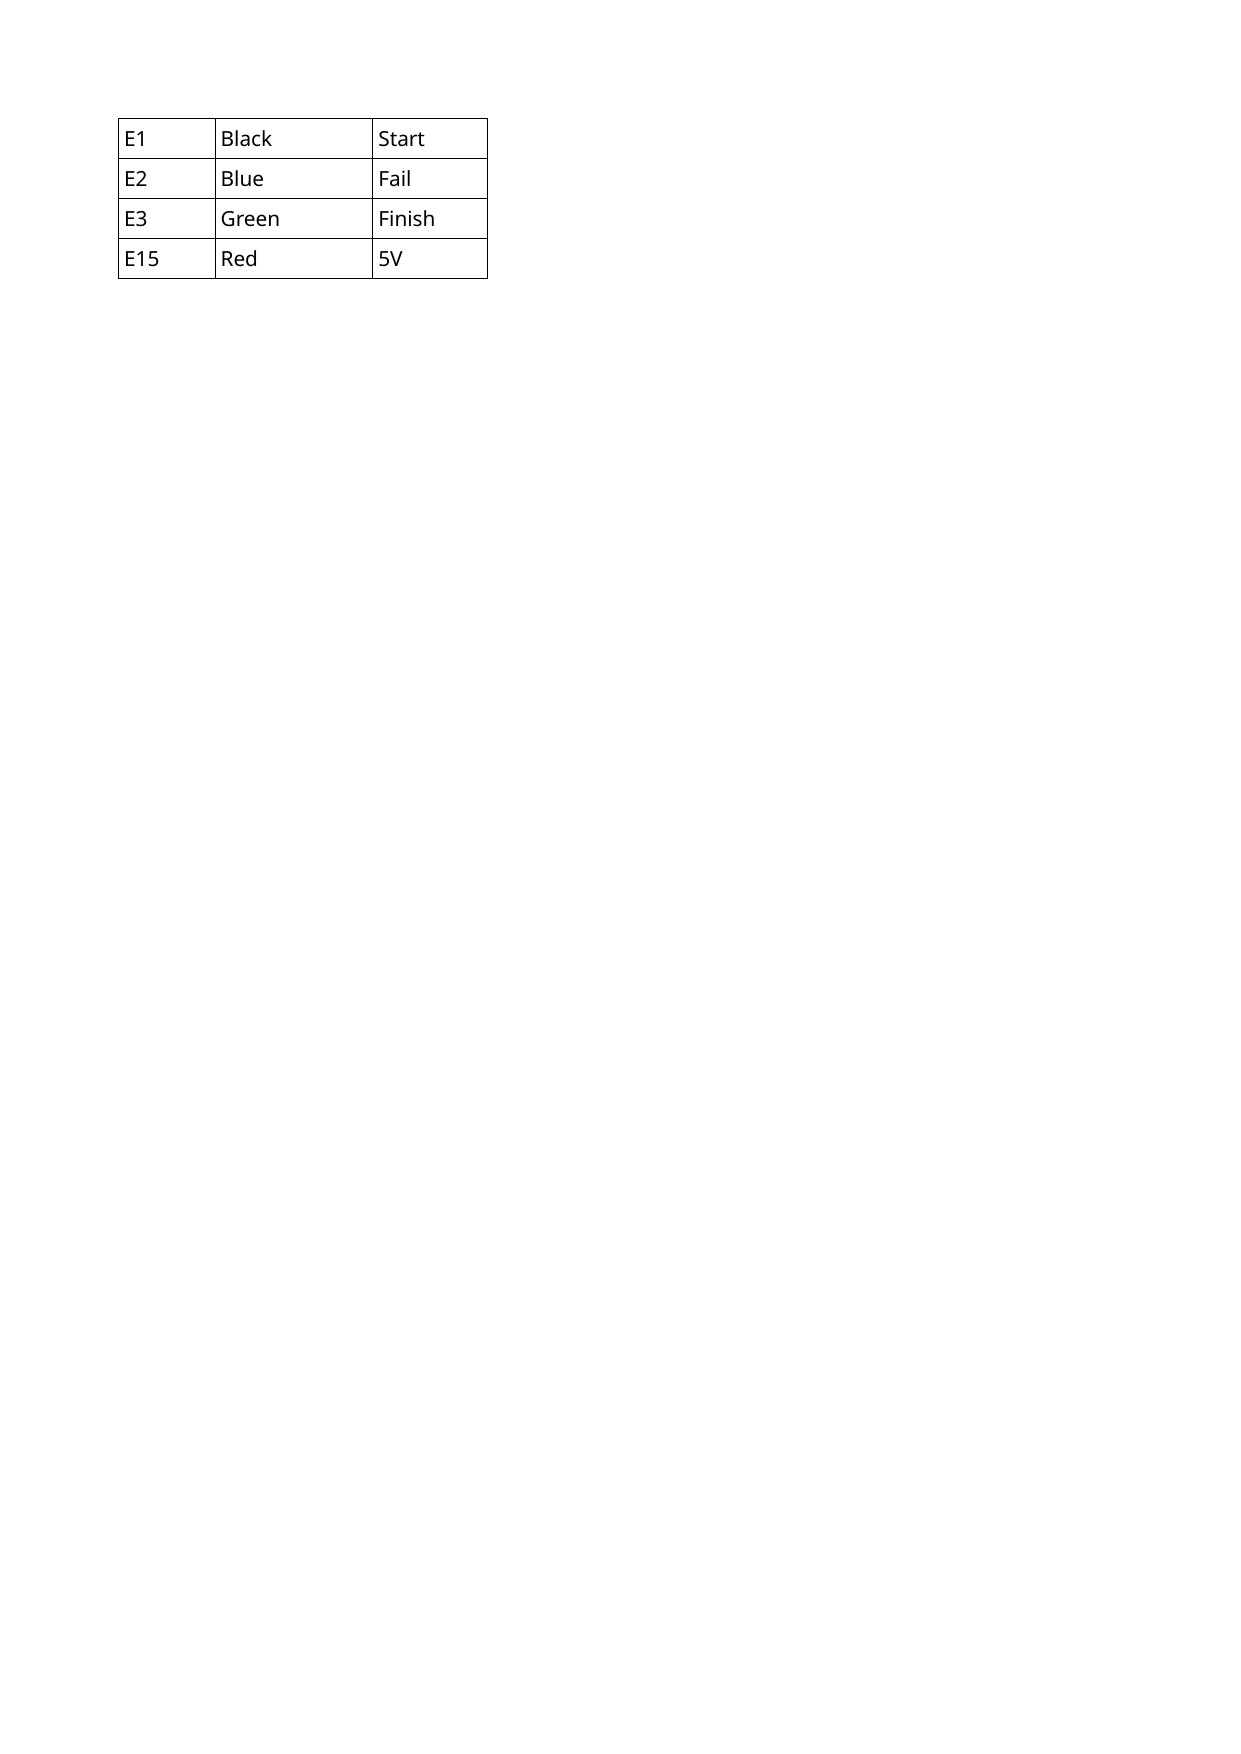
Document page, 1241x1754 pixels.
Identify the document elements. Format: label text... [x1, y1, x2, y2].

table_cell E15 [119, 239, 215, 278]
table_cell E3 [119, 199, 215, 238]
table_cell Fail [373, 159, 487, 198]
table_cell Green [216, 199, 372, 238]
table_cell Red [216, 239, 372, 278]
table_header Black [216, 119, 372, 158]
table_cell E2 [119, 159, 215, 198]
table_cell Finish [373, 199, 487, 238]
table_header Start [373, 119, 487, 158]
table_header E1 [119, 119, 215, 158]
table_cell Blue [216, 159, 372, 198]
table_cell 5V [373, 239, 487, 278]
